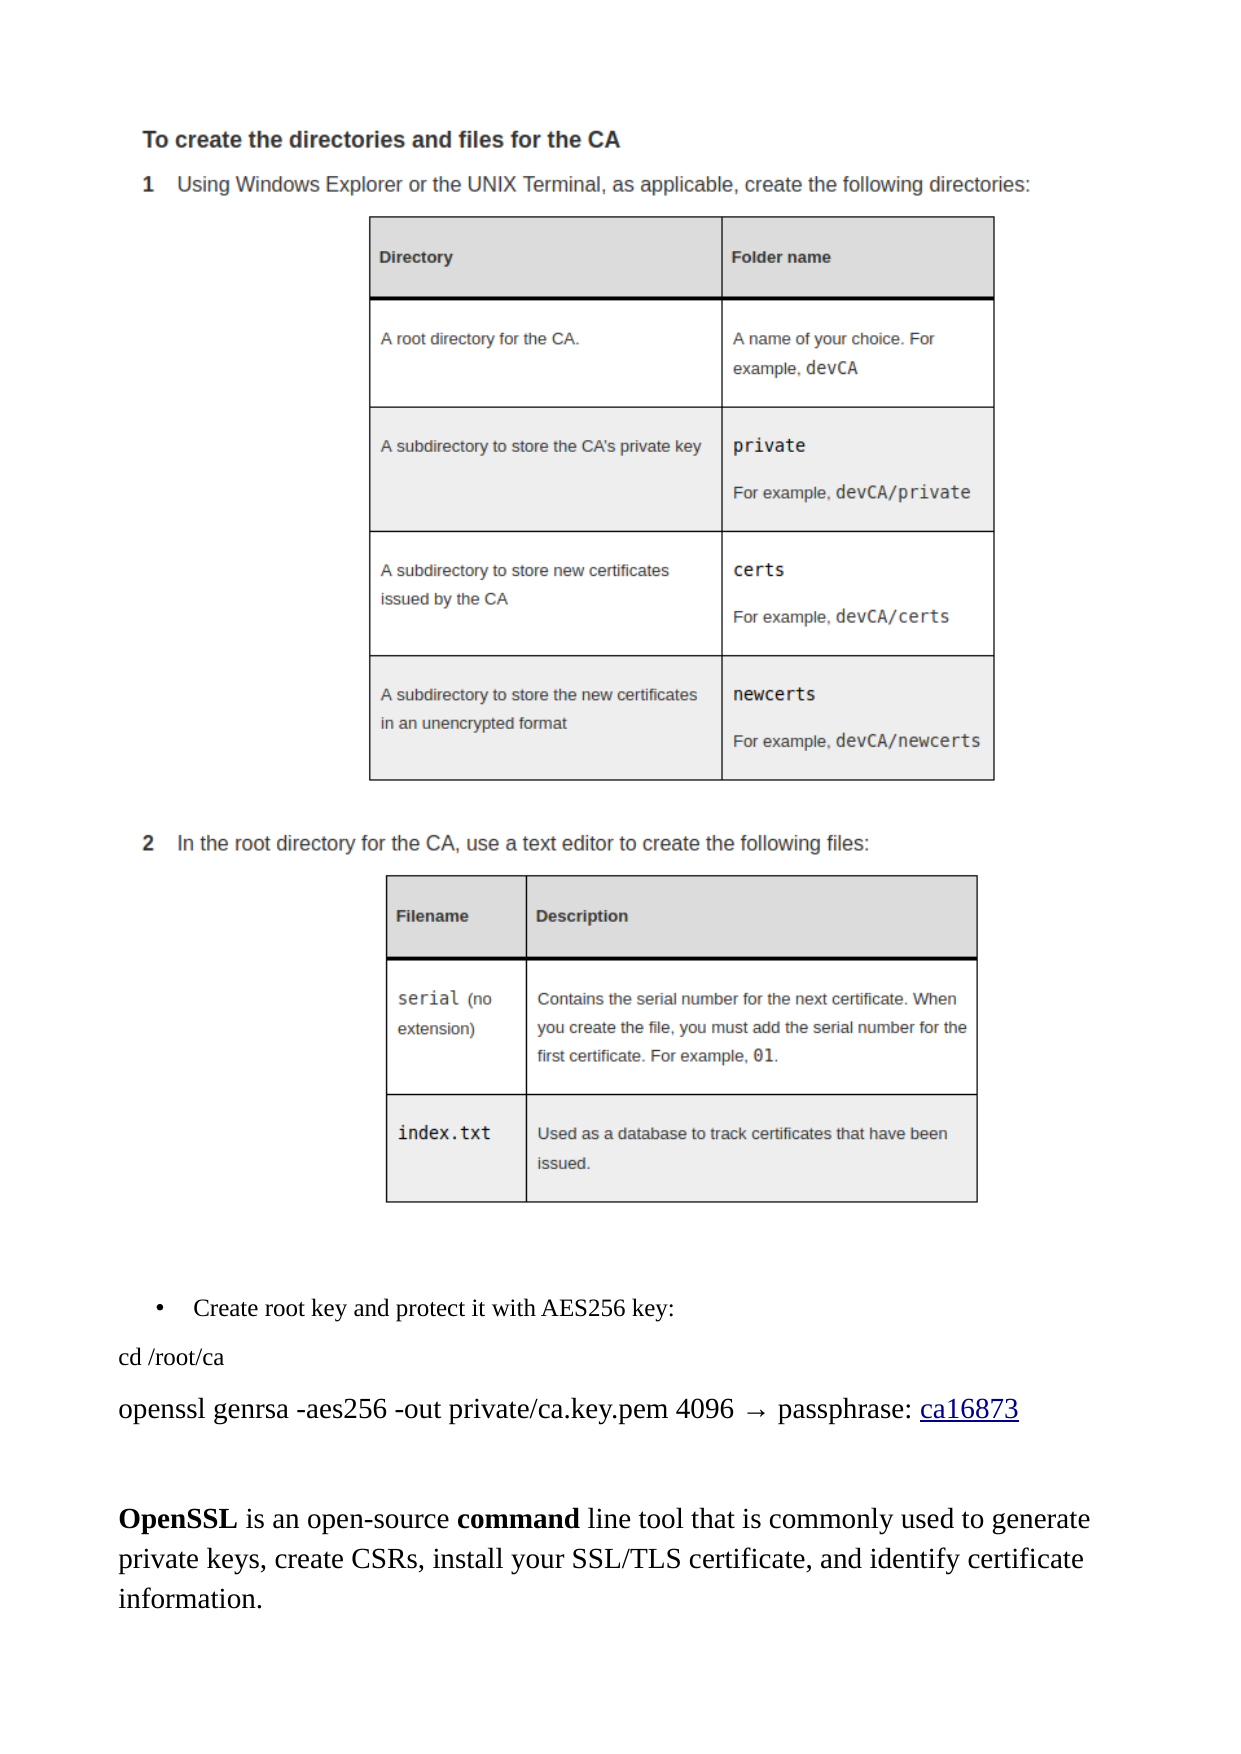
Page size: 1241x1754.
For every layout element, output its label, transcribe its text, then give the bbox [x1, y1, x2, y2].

picture [118, 118, 1123, 1239]
list Create root key and protect it with AES256 key: [156, 1293, 1122, 1322]
text openssl genrsa -aes256 -out private/ca.key.pem 4096 → passphrase: ca16873 [118, 1391, 1122, 1425]
text cd /root/ca [118, 1342, 1122, 1371]
text OpenSSL is an open-source command line tool that is commonly used to generate private keys, create CSRs, install your SSL/TLS certificate, and identify certificate information. [118, 1501, 1122, 1615]
